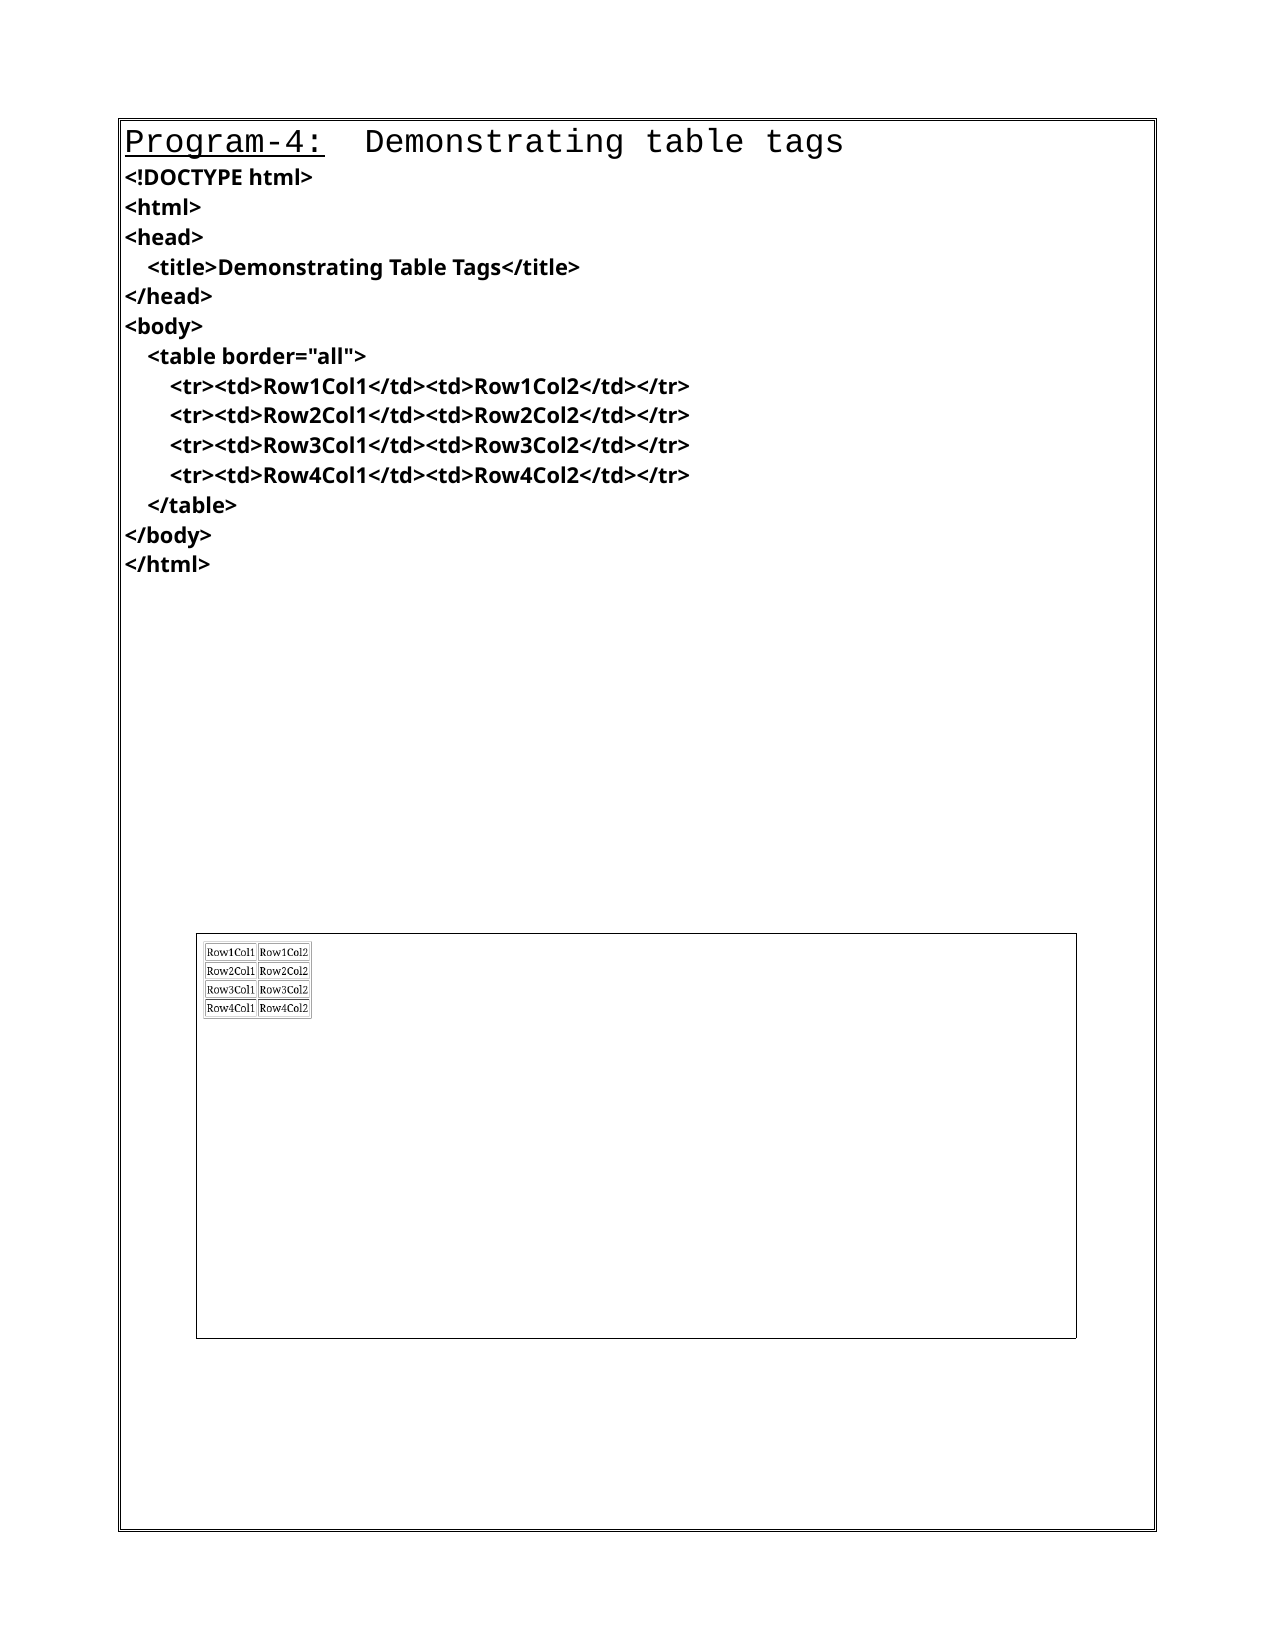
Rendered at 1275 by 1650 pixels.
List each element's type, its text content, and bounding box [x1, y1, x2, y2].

text <title>Demonstrating Table Tags</title> [124, 251, 1151, 281]
text <tr><td>Row2Col1</td><td>Row2Col2</td></tr> [124, 400, 1151, 430]
text <!DOCTYPE html> [124, 162, 1151, 192]
text <table border="all"> [124, 341, 1151, 371]
text <tr><td>Row3Col1</td><td>Row3Col2</td></tr> [124, 430, 1151, 460]
text </head> [124, 281, 1151, 311]
text <body> [124, 311, 1151, 341]
text <tr><td>Row1Col1</td><td>Row1Col2</td></tr> [124, 371, 1151, 400]
picture [198, 936, 1073, 1335]
text <html> [124, 192, 1151, 222]
text <head> [124, 222, 1151, 251]
text </html> [124, 549, 1151, 579]
text <tr><td>Row4Col1</td><td>Row4Col2</td></tr> [124, 460, 1151, 490]
text </table> [124, 490, 1151, 519]
text [197, 934, 1076, 1338]
text Program-4: Demonstrating table tags [124, 124, 1151, 162]
text </body> [124, 519, 1151, 549]
